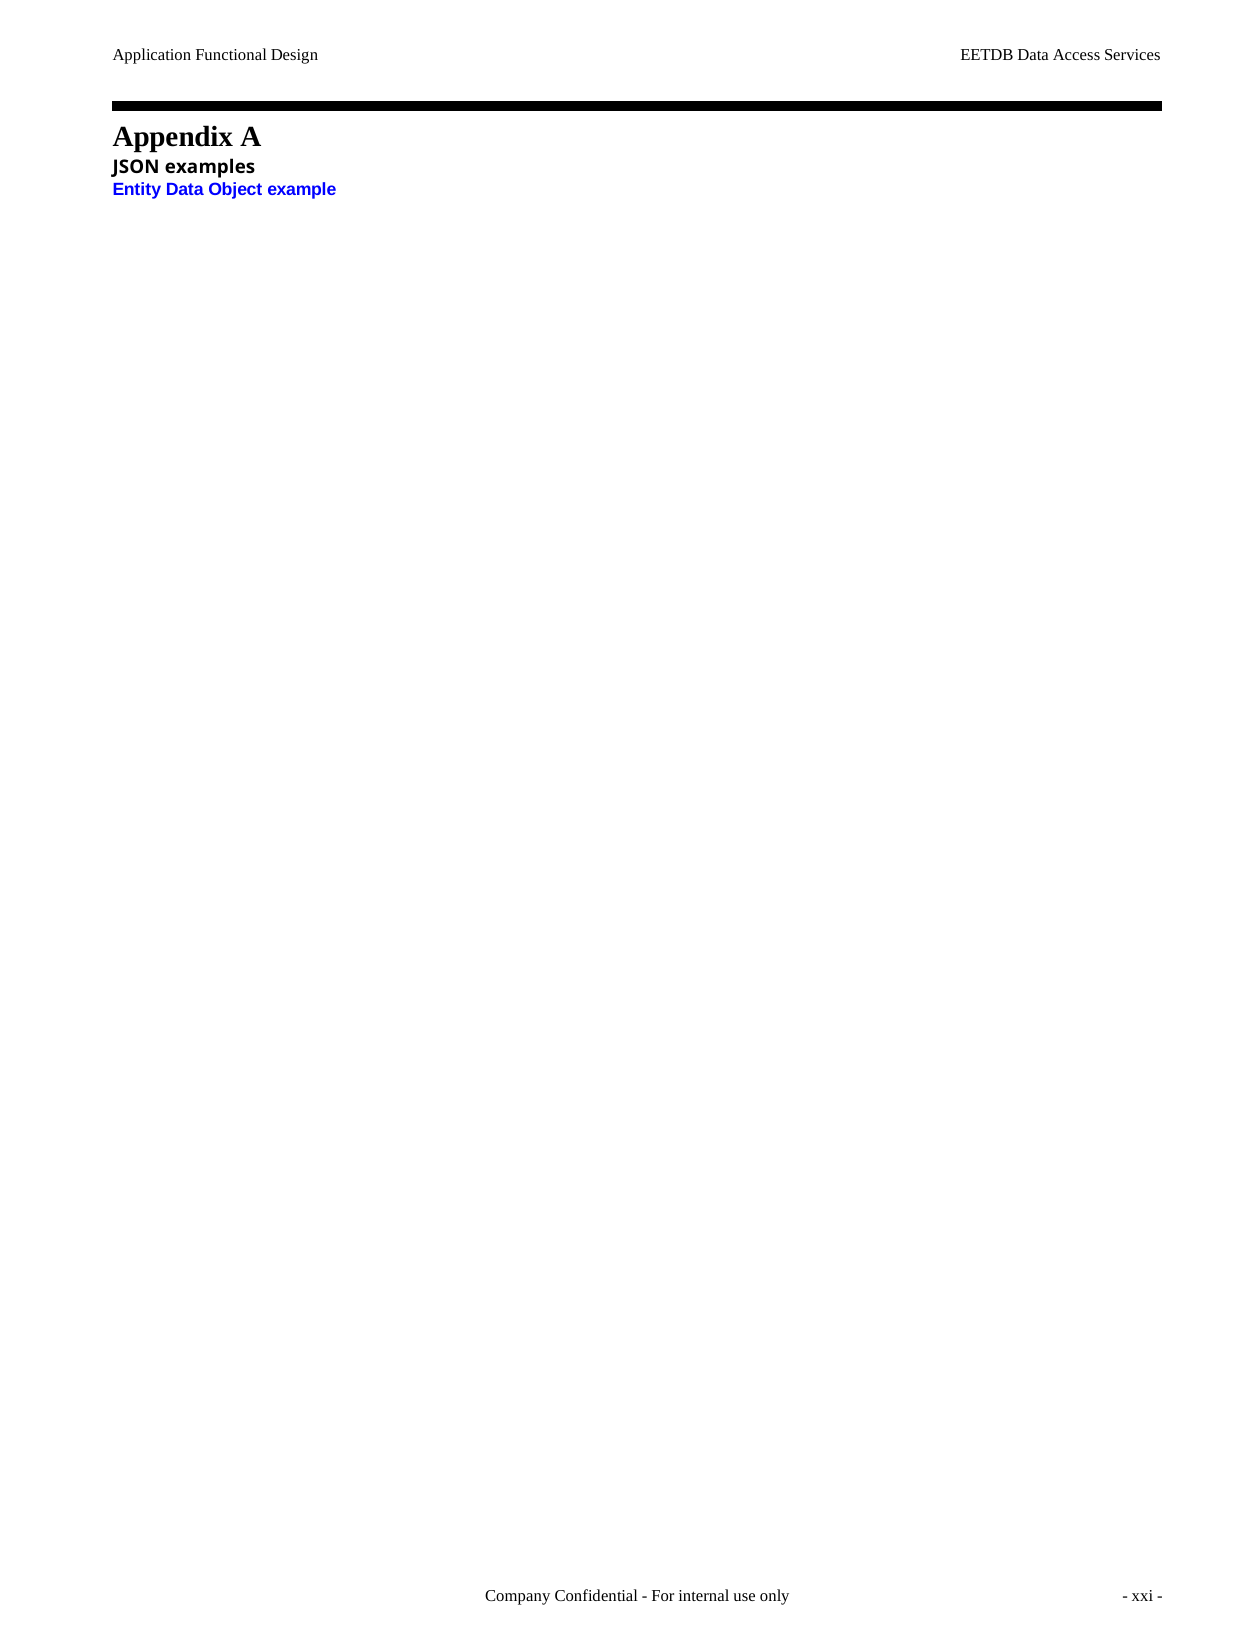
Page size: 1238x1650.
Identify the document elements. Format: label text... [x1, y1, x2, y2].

subtitle Appendix A [112, 111, 1162, 153]
text Entity Data Object example [112, 179, 1162, 199]
text JSON examples [112, 153, 1162, 179]
